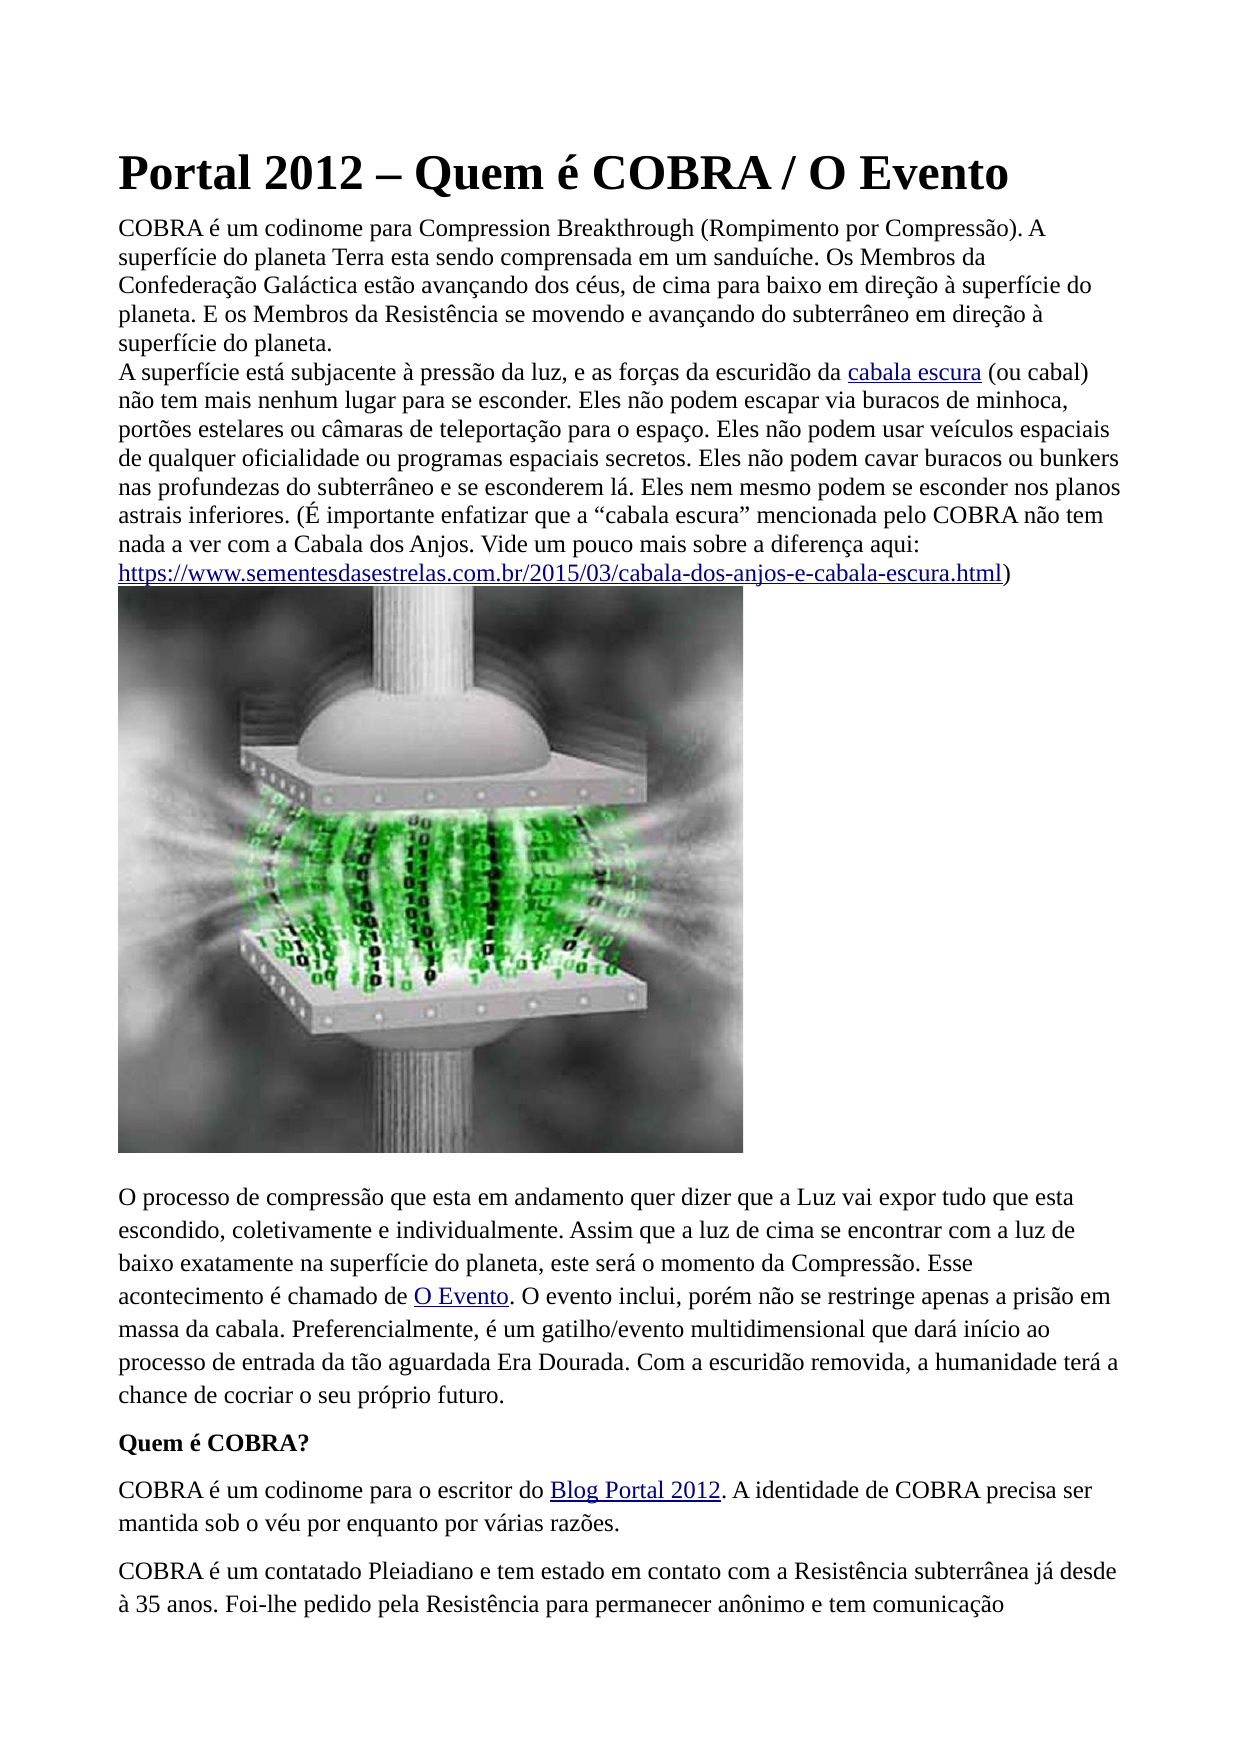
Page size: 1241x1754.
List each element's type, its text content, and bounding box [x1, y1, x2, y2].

text COBRA é um contatado Pleiadiano e tem estado em contato com a Resistência subterrânea já desde à 35 anos. Foi-lhe pedido pela Resistência para permanecer anônimo e tem comunicação [118, 1556, 1122, 1618]
subtitle Portal 2012 – Quem é COBRA / O Evento [118, 143, 1122, 201]
text Quem é COBRA? [118, 1428, 1122, 1456]
text A superfície está subjacente à pressão da luz, e as forças da escuridão da cabala escura (ou cabal) não tem mais nenhum lugar para se esconder. Eles não podem escapar via buracos de minhoca, portões estelares ou câmaras de teleportação para o espaço. Eles não podem usar veículos espaciais de qualquer oficialidade ou programas espaciais secretos. Eles não podem cavar buracos ou bunkers nas profundezas do subterrâneo e se esconderem lá. Eles nem mesmo podem se esconder nos planos astrais inferiores. (É importante enfatizar que a “cabala escura” mencionada pelo COBRA não tem nada a ver com a Cabala dos Anjos. Vide um pouco mais sobre a diferença aqui: https://www.sementesdasestrelas.com.br/2015/03/cabala-dos-anjos-e-cabala-escura.html) [118, 357, 1122, 587]
text COBRA é um codinome para o escritor do Blog Portal 2012. A identidade de COBRA precisa ser mantida sob o véu por enquanto por várias razões. [118, 1475, 1122, 1537]
text COBRA é um codinome para Compression Breakthrough (Rompimento por Compressão). A superfície do planeta Terra esta sendo comprensada em um sanduíche. Os Membros da Confederação Galáctica estão avançando dos céus, de cima para baixo em direção à superfície do planeta. E os Membros da Resistência se movendo e avançando do subterrâneo em direção à superfície do planeta. [118, 213, 1122, 357]
text O processo de compressão que esta em andamento quer dizer que a Luz vai expor tudo que esta escondido, coletivamente e individualmente. Assim que a luz de cima se encontrar com a luz de baixo exatamente na superfície do planeta, este será o momento da Compressão. Esse acontecimento é chamado de O Evento. O evento inclui, porém não se restringe apenas a prisão em massa da cabala. Preferencialmente, é um gatilho/evento multidimensional que dará início ao processo de entrada da tão aguardada Era Dourada. Com a escuridão removida, a humanidade terá a chance de cocriar o seu próprio futuro. [118, 1182, 1122, 1409]
picture [118, 586, 744, 1153]
